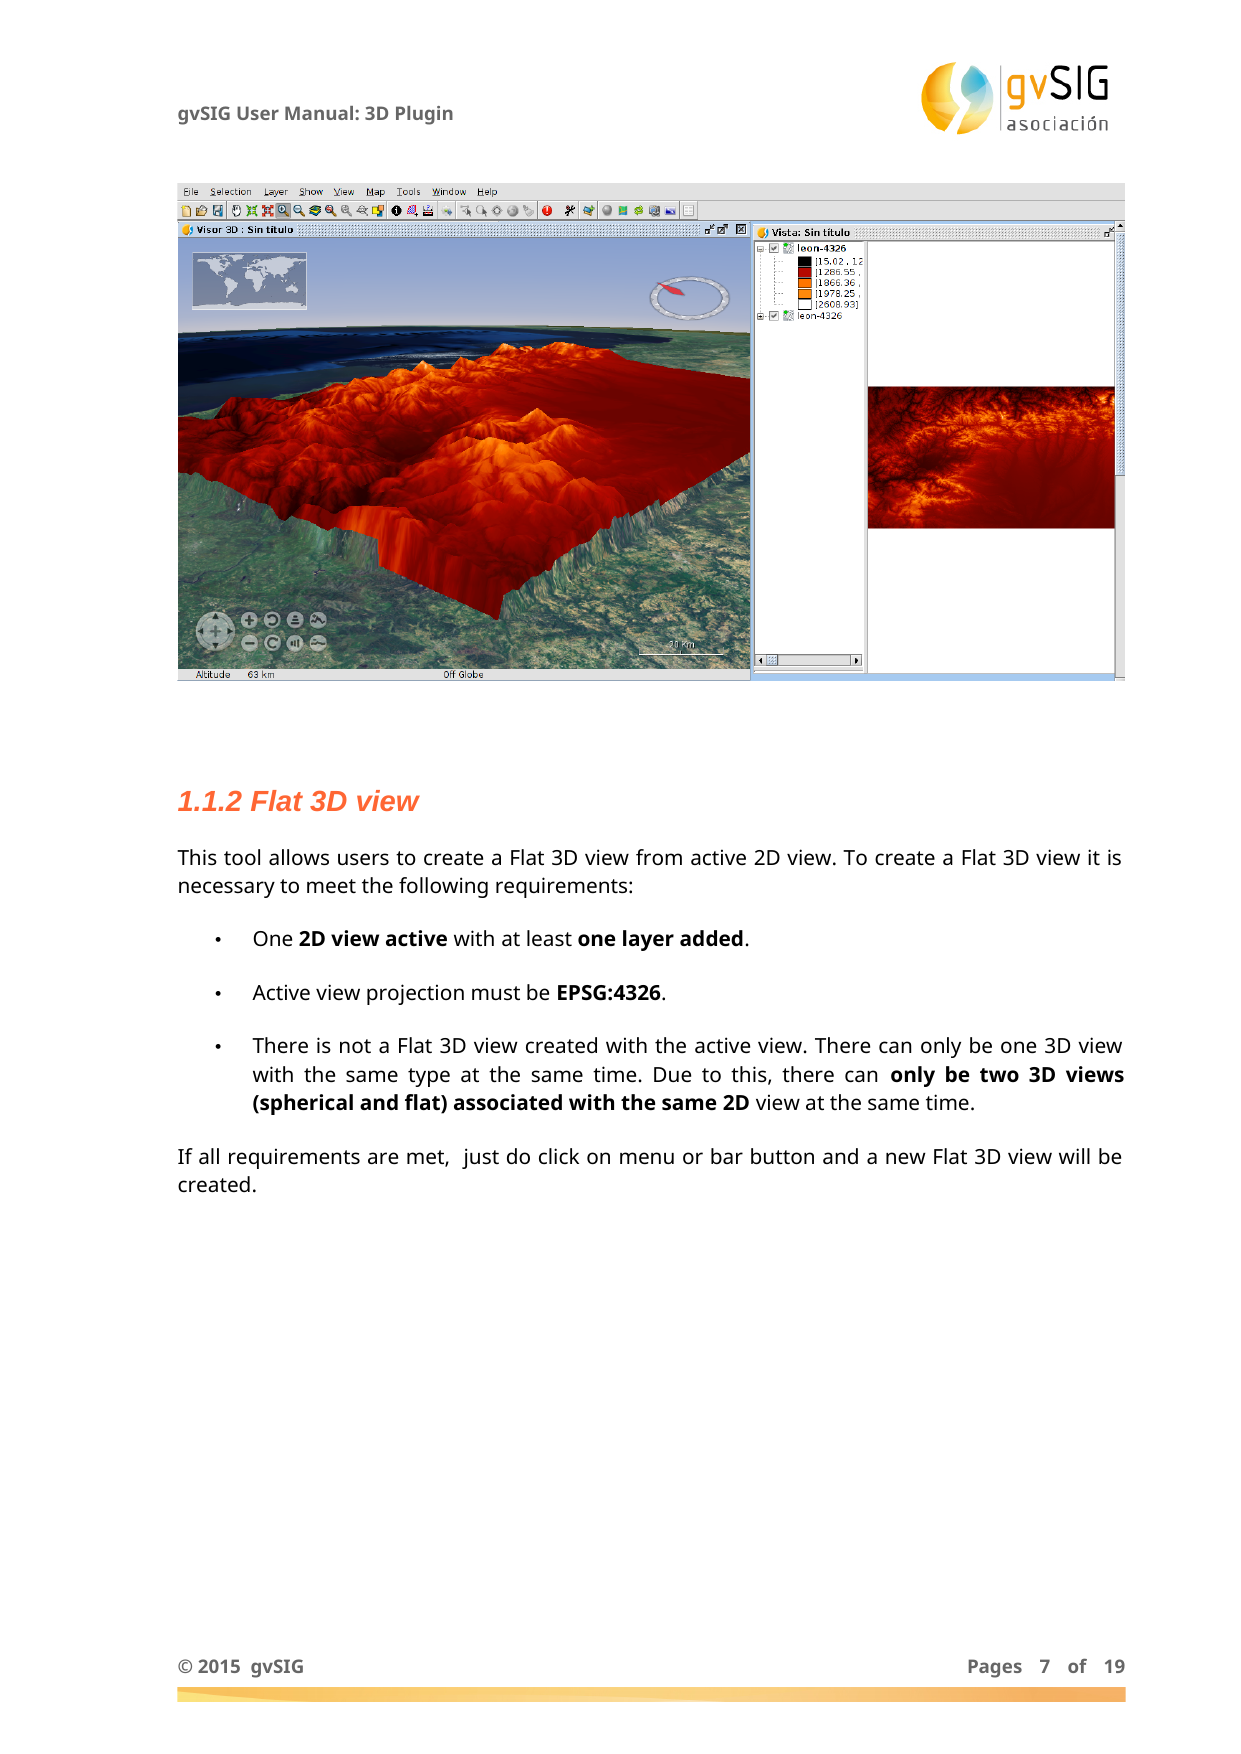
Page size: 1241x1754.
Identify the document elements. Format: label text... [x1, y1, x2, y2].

picture [177, 183, 1125, 681]
text This tool allows users to create a Flat 3D view from active 2D view. To create a Flat 3D view it is necessary to meet the following requirements: [177, 843, 1125, 899]
picture [177, 1687, 1126, 1702]
text If all requirements are met, just do click on menu or bar button and a new Flat 3D view will be created. [177, 1142, 1125, 1199]
list There is not a Flat 3D view created with the active view. There can only be one 3D view with the same type at the same time. Due to this, there can only be two 3D views (spherical and flat) associated with the same 2D view at the same time. [215, 1031, 1125, 1117]
subtitle 1.1.2 Flat 3D view [177, 784, 1125, 818]
list One 2D view active with at least one layer added. [215, 924, 1125, 953]
picture [902, 47, 1122, 148]
list Active view projection must be EPSG:4326. [215, 978, 1125, 1006]
